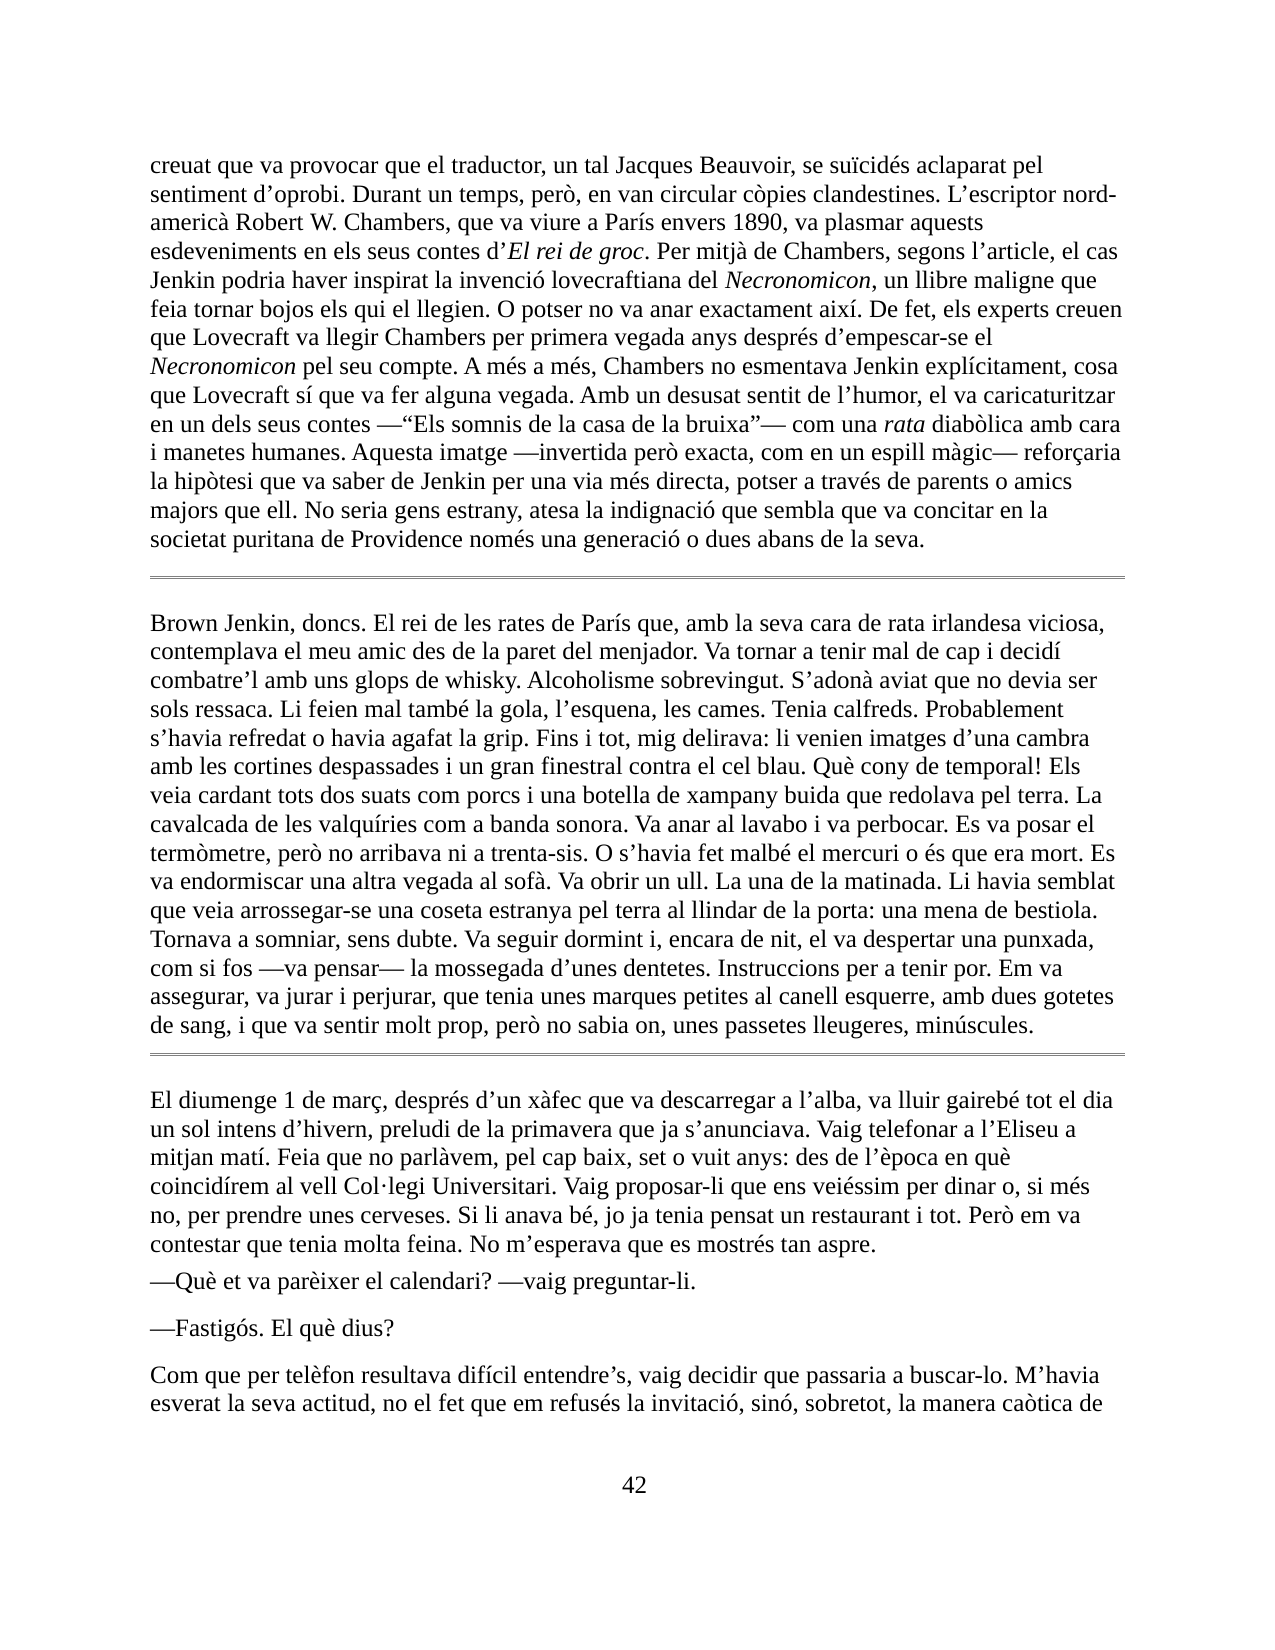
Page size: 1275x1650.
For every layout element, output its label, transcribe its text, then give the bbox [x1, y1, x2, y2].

text —Què et va parèixer el calendari? —vaig preguntar-li. [150, 1266, 1125, 1295]
text Com que per telèfon resultava difícil entendre’s, vaig decidir que passaria a buscar-lo. M’havia esverat la seva actitud, no el fet que em refusés la invitació, sinó, sobretot, la manera caòtica de [150, 1360, 1125, 1417]
text creuat que va provocar que el traductor, un tal Jacques Beauvoir, se suïcidés aclaparat pel sentiment d’oprobi. Durant un temps, però, en van circular còpies clandestines. L’escriptor nord-americà Robert W. Chambers, que va viure a París envers 1890, va plasmar aquests esdeveniments en els seus contes d’El rei de groc. Per mitjà de Chambers, segons l’article, el cas Jenkin podria haver inspirat la invenció lovecraftiana del Necronomicon, un llibre maligne que feia tornar bojos els qui el llegien. O potser no va anar exactament així. De fet, els experts creuen que Lovecraft va llegir Chambers per primera vegada anys després d’empescar-se el Necronomicon pel seu compte. A més a més, Chambers no esmentava Jenkin explícitament, cosa que Lovecraft sí que va fer alguna vegada. Amb un desusat sentit de l’humor, el va caricaturitzar en un dels seus contes —“Els somnis de la casa de la bruixa”— com una rata diabòlica amb cara i manetes humanes. Aquesta imatge —invertida però exacta, com en un espill màgic— reforçaria la hipòtesi que va saber de Jenkin per una via més directa, potser a través de parents o amics majors que ell. No seria gens estrany, atesa la indignació que sembla que va concitar en la societat puritana de Providence només una generació o dues abans de la seva. [150, 150, 1125, 552]
text El diumenge 1 de març, després d’un xàfec que va descarregar a l’alba, va lluir gairebé tot el dia un sol intens d’hivern, preludi de la primavera que ja s’anunciava. Vaig telefonar a l’Eliseu a mitjan matí. Feia que no parlàvem, pel cap baix, set o vuit anys: des de l’època en què coincidírem al vell Col·legi Universitari. Vaig proposar-li que ens veiéssim per dinar o, si més no, per prendre unes cerveses. Si li anava bé, jo ja tenia pensat un restaurant i tot. Però em va contestar que tenia molta feina. No m’esperava que es mostrés tan aspre. [150, 1085, 1125, 1257]
text —Fastigós. El què dius? [150, 1313, 1125, 1342]
text Brown Jenkin, doncs. El rei de les rates de París que, amb la seva cara de rata irlandesa viciosa, contemplava el meu amic des de la paret del menjador. Va tornar a tenir mal de cap i decidí combatre’l amb uns glops de whisky. Alcoholisme sobrevingut. S’adonà aviat que no devia ser sols ressaca. Li feien mal també la gola, l’esquena, les cames. Tenia calfreds. Probablement s’havia refredat o havia agafat la grip. Fins i tot, mig delirava: li venien imatges d’una cambra amb les cortines despassades i un gran finestral contra el cel blau. Què cony de temporal! Els veia cardant tots dos suats com porcs i una botella de xampany buida que redolava pel terra. La cavalcada de les valquíries com a banda sonora. Va anar al lavabo i va perbocar. Es va posar el termòmetre, però no arribava ni a trenta-sis. O s’havia fet malbé el mercuri o és que era mort. Es va endormiscar una altra vegada al sofà. Va obrir un ull. La una de la matinada. Li havia semblat que veia arrossegar-se una coseta estranya pel terra al llindar de la porta: una mena de bestiola. Tornava a somniar, sens dubte. Va seguir dormint i, encara de nit, el va despertar una punxada, com si fos —va pensar— la mossegada d’unes dentetes. Instruccions per a tenir por. Em va assegurar, va jurar i perjurar, que tenia unes marques petites al canell esquerre, amb dues gotetes de sang, i que va sentir molt prop, però no sabia on, unes passetes lleugeres, minúscules. [150, 608, 1125, 1039]
